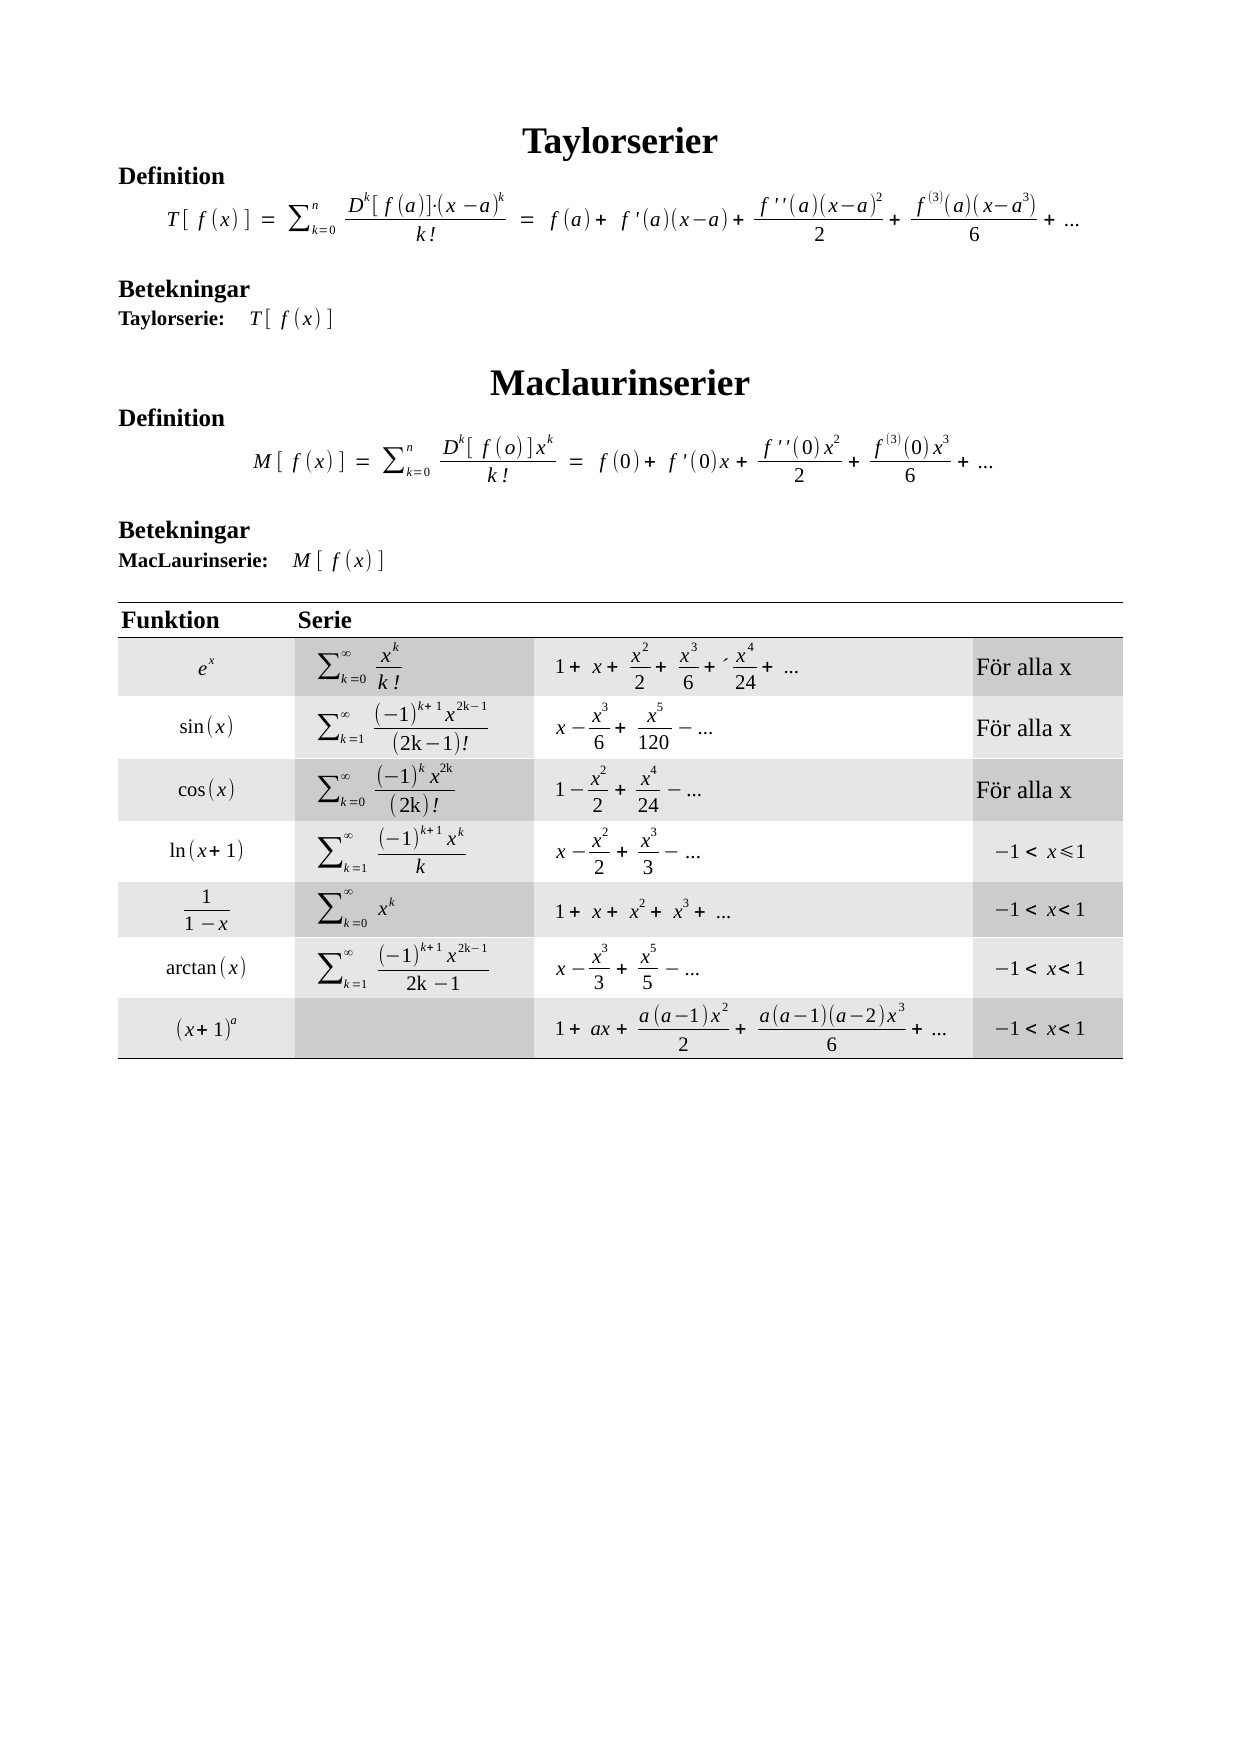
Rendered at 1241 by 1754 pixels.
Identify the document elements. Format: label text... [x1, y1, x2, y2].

table_cell [118, 638, 295, 696]
table_cell [973, 882, 1123, 937]
table_header Funktion [118, 603, 295, 637]
table_cell [295, 759, 534, 821]
text Maclaurinserier [118, 360, 1122, 403]
table_cell [295, 938, 534, 998]
table_cell [534, 821, 973, 882]
table_cell [534, 638, 973, 696]
table_header [534, 603, 973, 637]
table_cell [534, 696, 973, 758]
table_cell [118, 759, 295, 821]
table_cell För alla x [973, 759, 1123, 821]
text Definition [118, 403, 1122, 432]
table_cell [295, 696, 534, 758]
text Taylorserie: [118, 302, 1122, 332]
table_cell [295, 821, 534, 882]
text Betekningar [118, 274, 1122, 302]
table_cell För alla x [973, 696, 1123, 758]
table_cell [295, 998, 534, 1058]
table_cell [118, 821, 295, 882]
text Taylorserier [118, 118, 1122, 161]
table_cell [295, 638, 534, 696]
table_cell För alla x [973, 638, 1123, 696]
table_cell [118, 938, 295, 998]
table_cell [118, 696, 295, 758]
table_cell [973, 821, 1123, 882]
text Betekningar [118, 515, 1122, 544]
table_cell [973, 998, 1123, 1058]
table_cell [534, 998, 973, 1058]
text MacLaurinserie: [118, 544, 1122, 573]
table_cell [973, 938, 1123, 998]
table_cell [534, 882, 973, 937]
table_cell [534, 759, 973, 821]
table_header [973, 603, 1123, 637]
table_cell [534, 938, 973, 998]
table_header Serie [295, 603, 534, 637]
table_cell [118, 882, 295, 937]
text Definition [118, 161, 1122, 190]
table_cell [295, 882, 534, 937]
table_cell [118, 998, 295, 1058]
